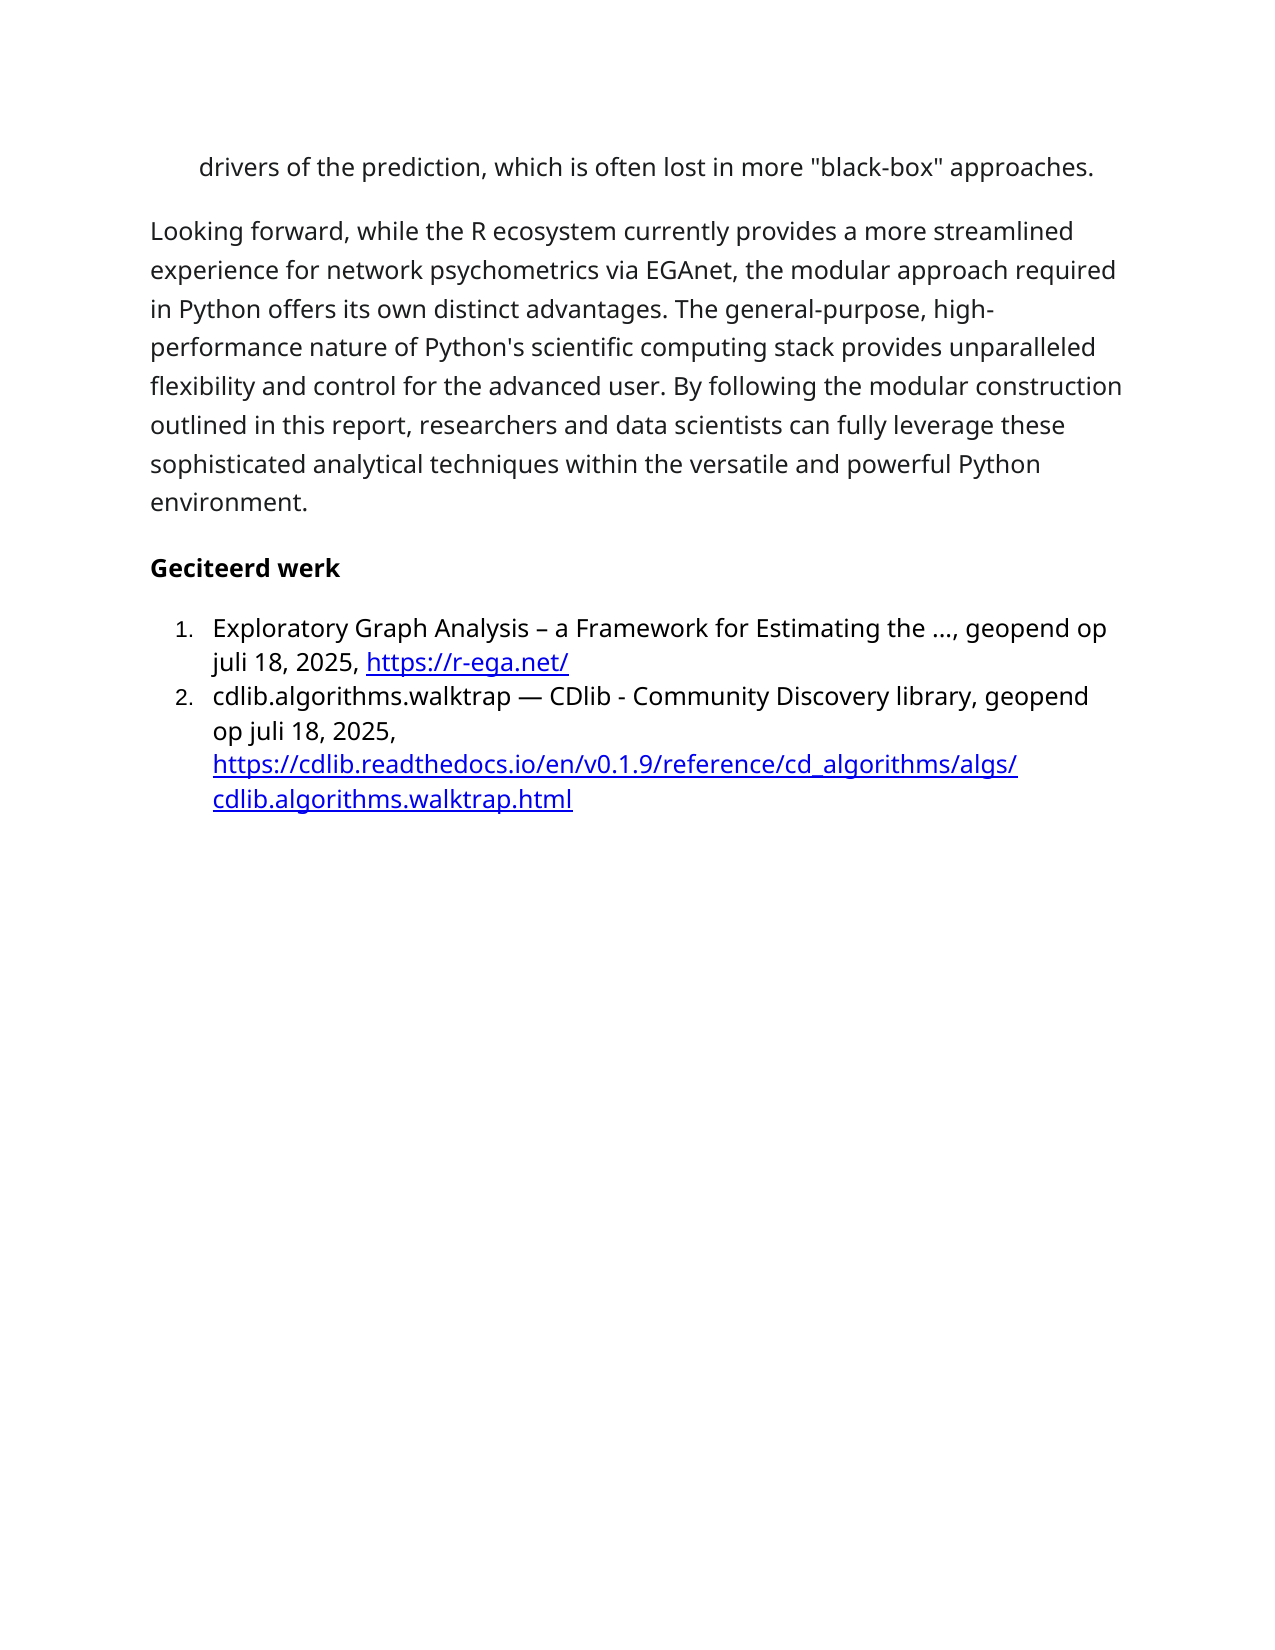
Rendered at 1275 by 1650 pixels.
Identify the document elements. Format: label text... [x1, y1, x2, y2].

list cdlib.algorithms.walktrap — CDlib - Community Discovery library, geopend op juli 18, 2025, https://cdlib.readthedocs.io/en/v0.1.9/reference/cd_algorithms/algs/cdlib.algorithms.walktrap.html [175, 679, 1125, 815]
subtitle Geciteerd werk [150, 550, 1125, 584]
text Looking forward, while the R ecosystem currently provides a more streamlined experience for network psychometrics via EGAnet, the modular approach required in Python offers its own distinct advantages. The general-purpose, high-performance nature of Python's scientific computing stack provides unparalleled flexibility and control for the advanced user. By following the modular construction outlined in this report, researchers and data scientists can fully leverage these sophisticated analytical techniques within the versatile and powerful Python environment. [150, 214, 1125, 519]
list drivers of the prediction, which is often lost in more "black-box" approaches. [161, 150, 1125, 184]
list Exploratory Graph Analysis – a Framework for Estimating the ..., geopend op juli 18, 2025, https://r-ega.net/ [175, 611, 1125, 679]
